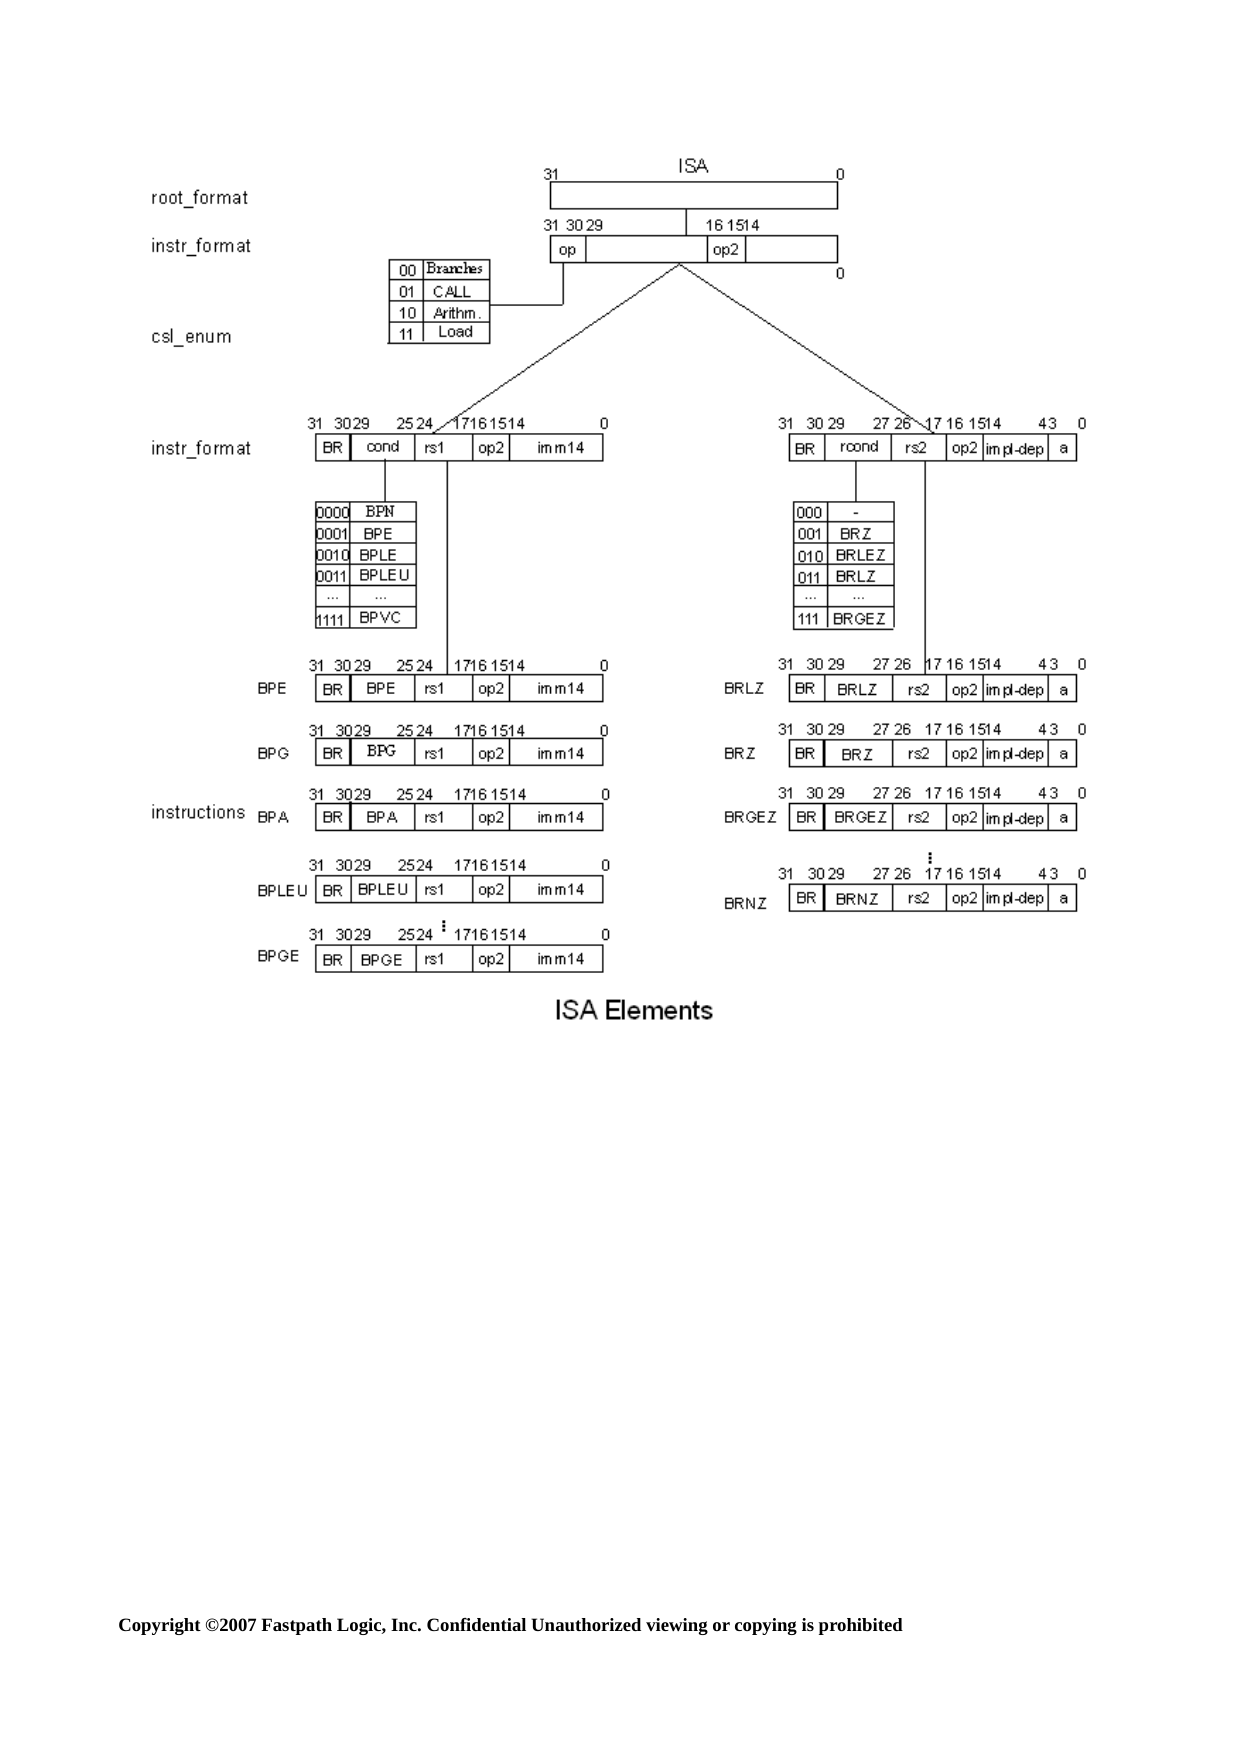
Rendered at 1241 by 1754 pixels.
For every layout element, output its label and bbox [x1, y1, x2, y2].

picture [140, 146, 1100, 1031]
